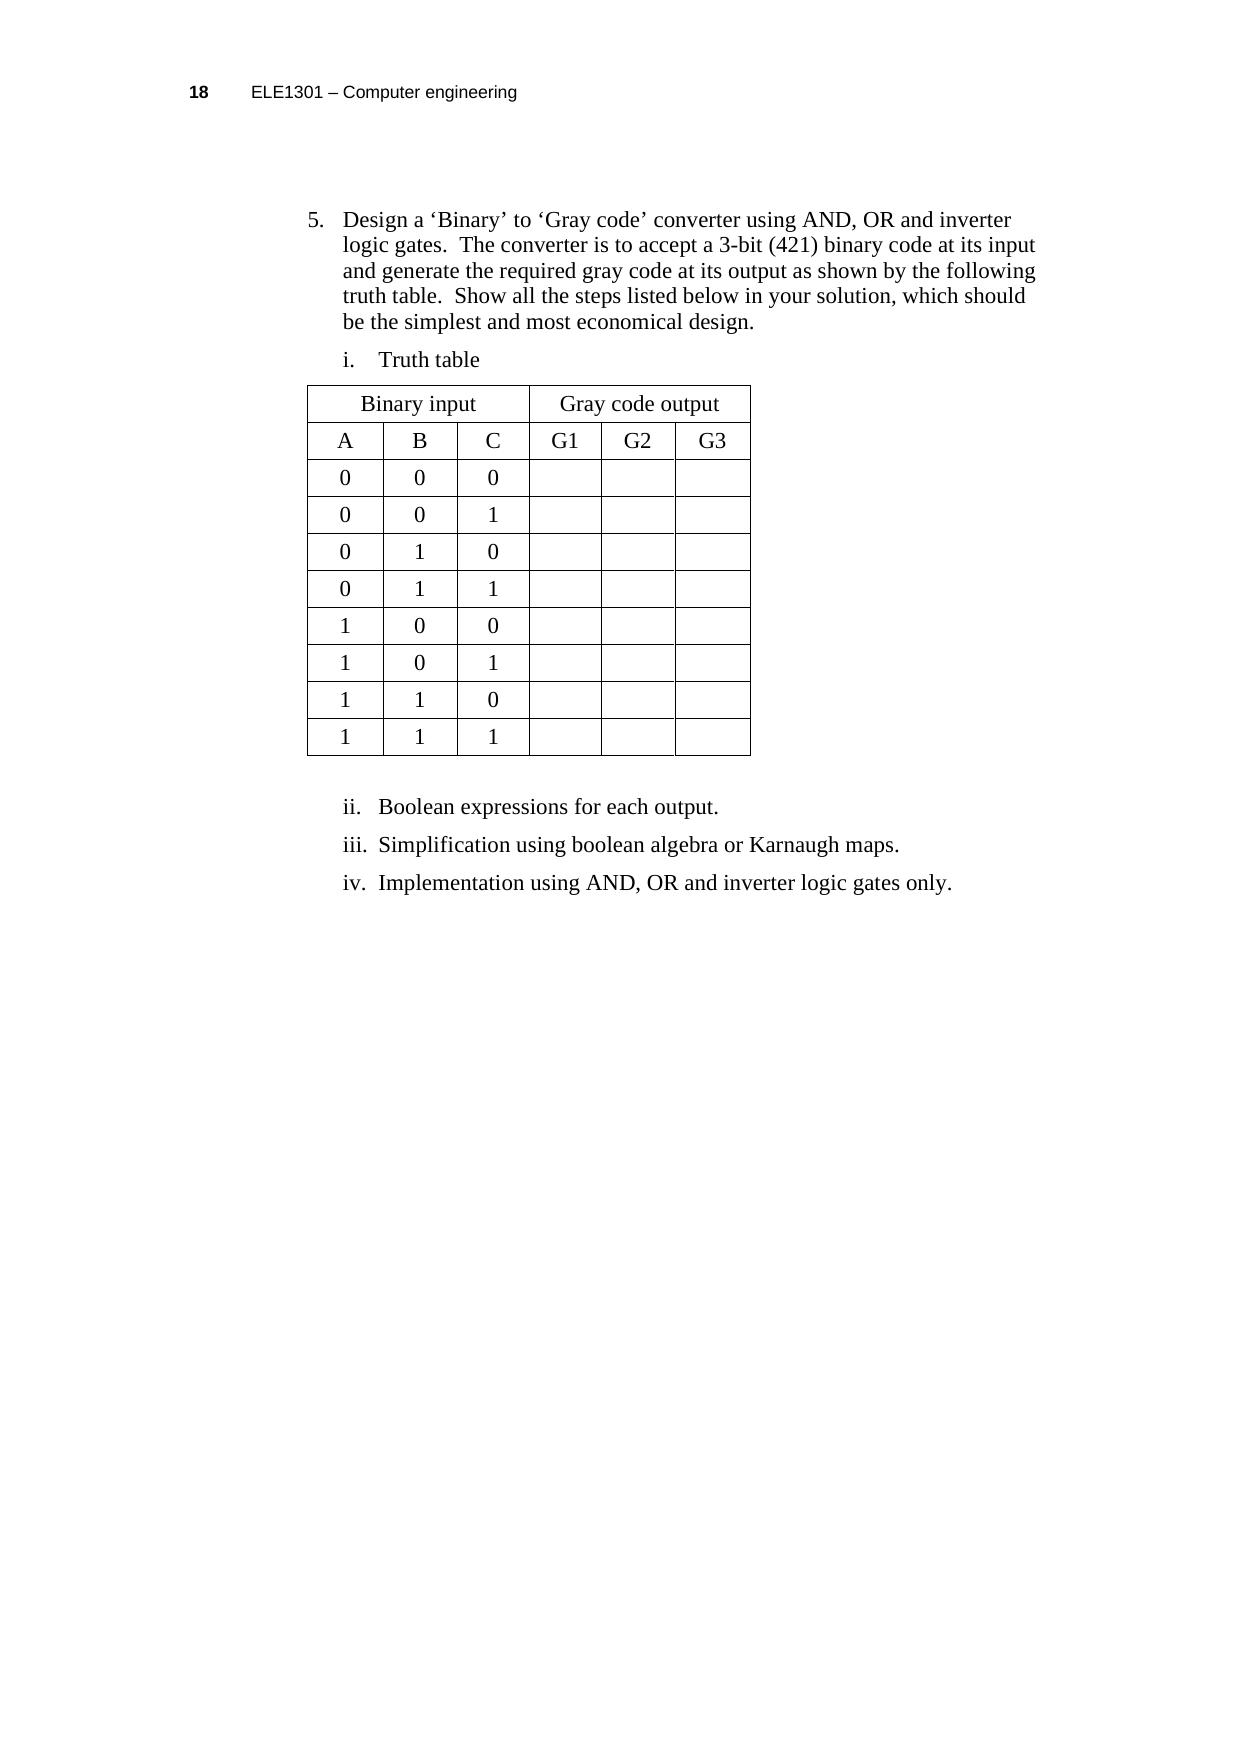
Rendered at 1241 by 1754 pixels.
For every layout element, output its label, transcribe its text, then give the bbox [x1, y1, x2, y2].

table_cell [676, 460, 750, 496]
table_cell B [384, 423, 457, 459]
table_cell G2 [602, 423, 674, 459]
table_cell [676, 534, 750, 570]
table_cell [530, 682, 601, 718]
table_header Self assessment Show how the Exclusive-OR function can be implemented using NAND gates only. Assume two inputs (A) and (B). Neatly set out your work to provide a: Truth table Boolean expression for the Exclusive OR output (F) Boolean expression for the Exclusive OR output (F) – NAND equivalent using DeMorgan’s Theorems. Logic circuit using NAND gates. Explain the purpose and operation of a half-adder. Neatly set out your work to provide: Truth table Boolean expressions for So and Co Design a 2 to 4 decoder and implement the design using logic gates. Neatly set out your work to provide: Truth table Boolean expressions Logic circuit using AND and inverter gates. The truth table for a 4-input priority encoder is given below. (X) = Don't Cares; (–) = undefined Design a logic system that will provide the output F1 only. Neatly set out your work to provide: Boolean expression for F1 (include all don't care conditions) Karnaugh map simplification Simplified boolean expression for F1 Logic circuit using AND, OR and inverter gates. Design a ‘Binary’ to ‘Gray code’ converter using AND, OR and inverter logic gates. The converter is to accept a 3-bit (421) binary code at its input and generate the required gray code at its output as shown by the following truth table. Show all the steps listed below in your solution, which should be the simplest and most economical design. Truth table Boolean expressions for each output. Simplification using boolean algebra or Karnaugh maps. Implementation using AND, OR and inverter logic gates only. [307, 207, 1051, 895]
table_cell [676, 571, 750, 607]
table_cell 0 [308, 460, 383, 496]
table_cell 1 [308, 645, 383, 681]
table_cell [530, 497, 601, 533]
table_cell [602, 608, 674, 644]
table_cell 0 [458, 460, 529, 496]
table_cell [676, 645, 750, 681]
table_cell [676, 719, 750, 755]
table_cell 0 [384, 460, 457, 496]
table_cell 0 [308, 534, 383, 570]
table_header [189, 207, 307, 895]
table_cell 1 [384, 682, 457, 718]
table_cell 0 [458, 534, 529, 570]
table_cell 1 [458, 645, 529, 681]
table_cell 0 [384, 497, 457, 533]
table_cell [530, 719, 601, 755]
table_cell 1 [308, 682, 383, 718]
table_cell 1 [458, 497, 529, 533]
table_cell 0 [384, 645, 457, 681]
table_cell [602, 571, 674, 607]
table_cell [602, 460, 674, 496]
table_cell G1 [530, 423, 601, 459]
table_header Gray code output [530, 386, 750, 422]
table_cell 0 [458, 682, 529, 718]
table_cell 1 [384, 534, 457, 570]
table_cell [530, 571, 601, 607]
table_cell 0 [458, 608, 529, 644]
table_cell [530, 534, 601, 570]
table_cell 1 [458, 571, 529, 607]
table_cell [602, 682, 674, 718]
table_cell 0 [308, 571, 383, 607]
table_cell G3 [676, 423, 750, 459]
table_cell 1 [384, 719, 457, 755]
table_cell [530, 645, 601, 681]
table_cell 0 [308, 497, 383, 533]
table_cell C [458, 423, 529, 459]
table_cell 0 [384, 608, 457, 644]
table_cell 1 [308, 719, 383, 755]
table_cell 1 [458, 719, 529, 755]
table_cell [602, 645, 674, 681]
table_cell [602, 534, 674, 570]
table_cell [602, 497, 674, 533]
table_cell 1 [308, 608, 383, 644]
table_cell [530, 608, 601, 644]
table_cell A [308, 423, 383, 459]
table_cell [676, 682, 750, 718]
table_cell [530, 460, 601, 496]
table_cell 1 [384, 571, 457, 607]
table_cell [676, 608, 750, 644]
table_cell [676, 497, 750, 533]
table_cell [602, 719, 674, 755]
table_header Binary input [308, 386, 529, 422]
